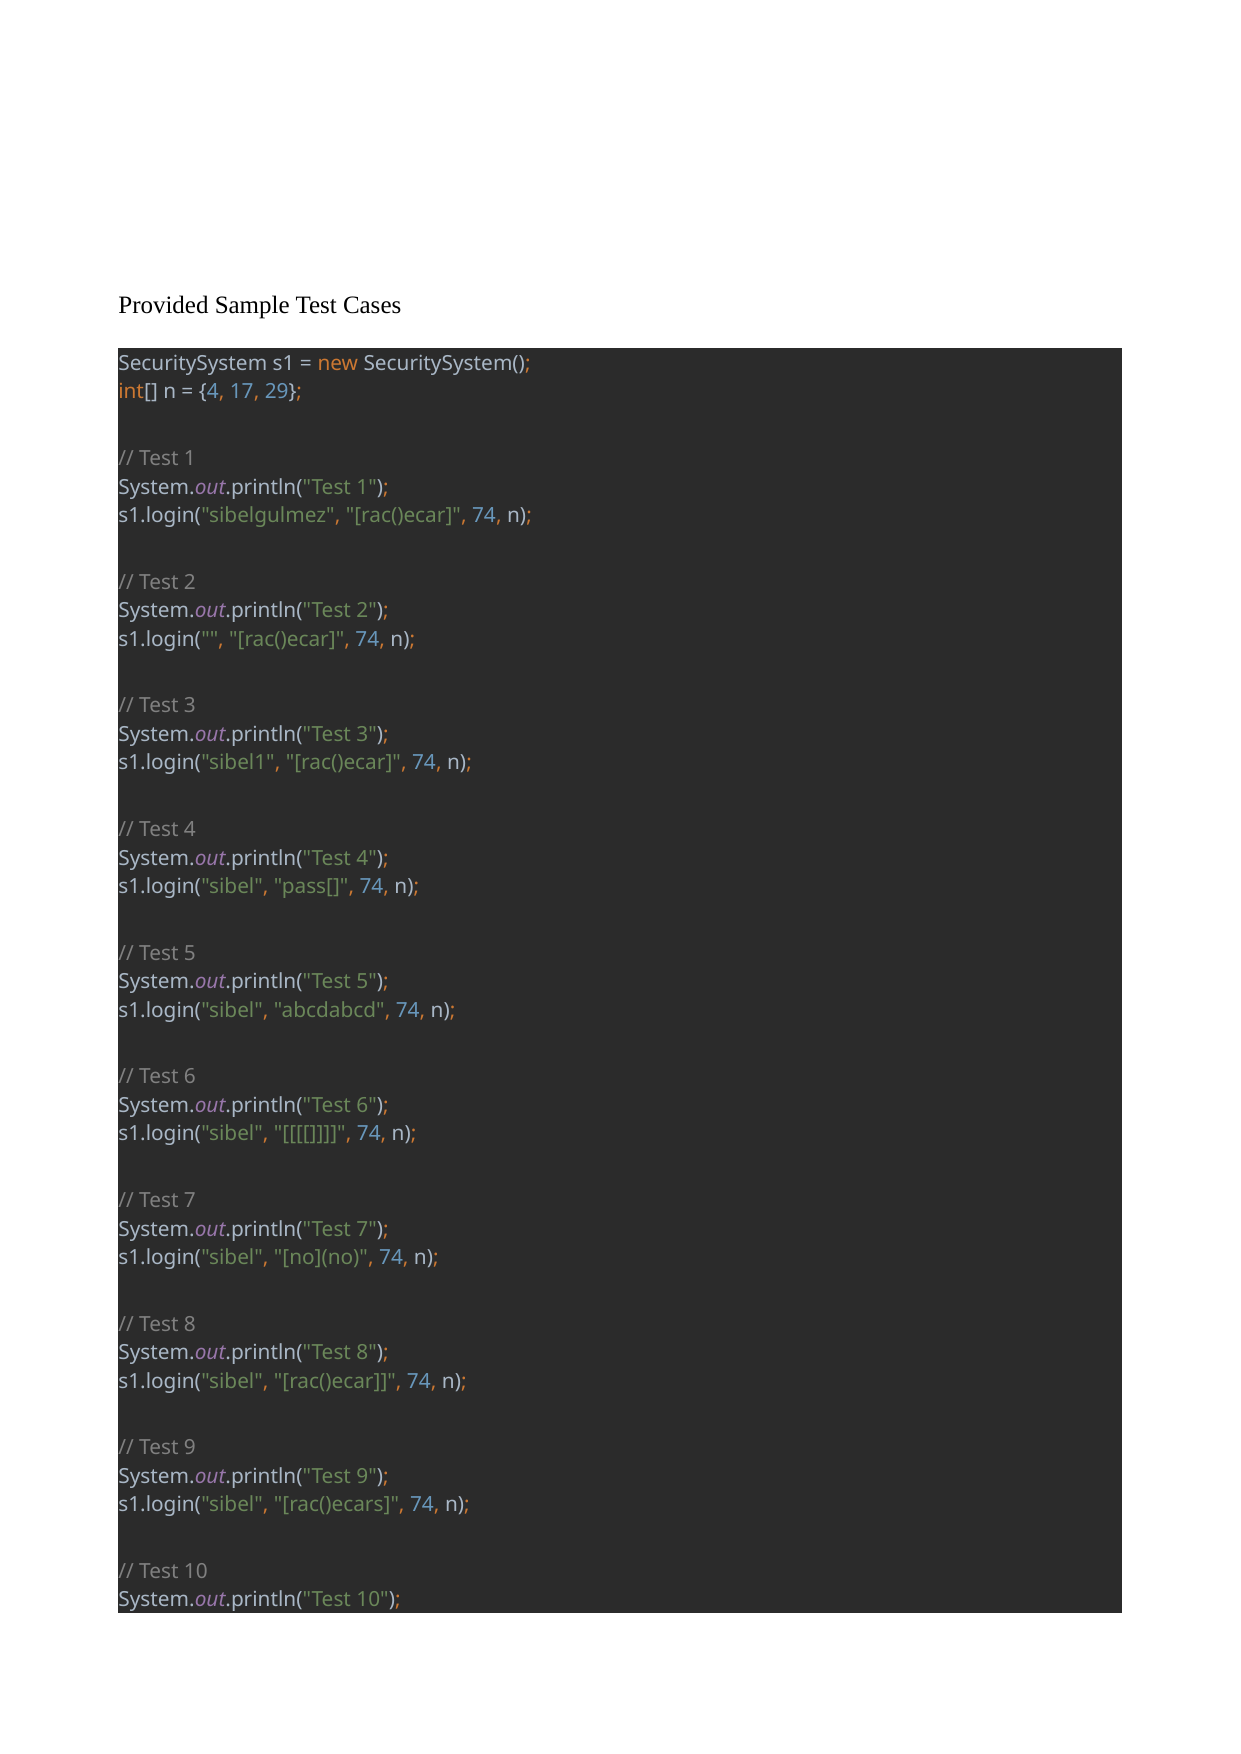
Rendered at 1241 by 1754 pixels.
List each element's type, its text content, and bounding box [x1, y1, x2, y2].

text SecuritySystem s1 = new SecuritySystem(); int[] n = {4, 17, 29}; // Test 1 System.out.println("Test 1"); s1.login("sibelgulmez", "[rac()ecar]", 74, n); // Test 2 System.out.println("Test 2"); s1.login("", "[rac()ecar]", 74, n); // Test 3 System.out.println("Test 3"); s1.login("sibel1", "[rac()ecar]", 74, n); // Test 4 System.out.println("Test 4"); s1.login("sibel", "pass[]", 74, n); // Test 5 System.out.println("Test 5"); s1.login("sibel", "abcdabcd", 74, n); // Test 6 System.out.println("Test 6"); s1.login("sibel", "[[[[]]]]", 74, n); // Test 7 System.out.println("Test 7"); s1.login("sibel", "[no](no)", 74, n); // Test 8 System.out.println("Test 8"); s1.login("sibel", "[rac()ecar]]", 74, n); // Test 9 System.out.println("Test 9"); s1.login("sibel", "[rac()ecars]", 74, n); // Test 10 System.out.println("Test 10"); [118, 348, 1122, 1613]
text Provided Sample Test Cases [118, 291, 1122, 319]
